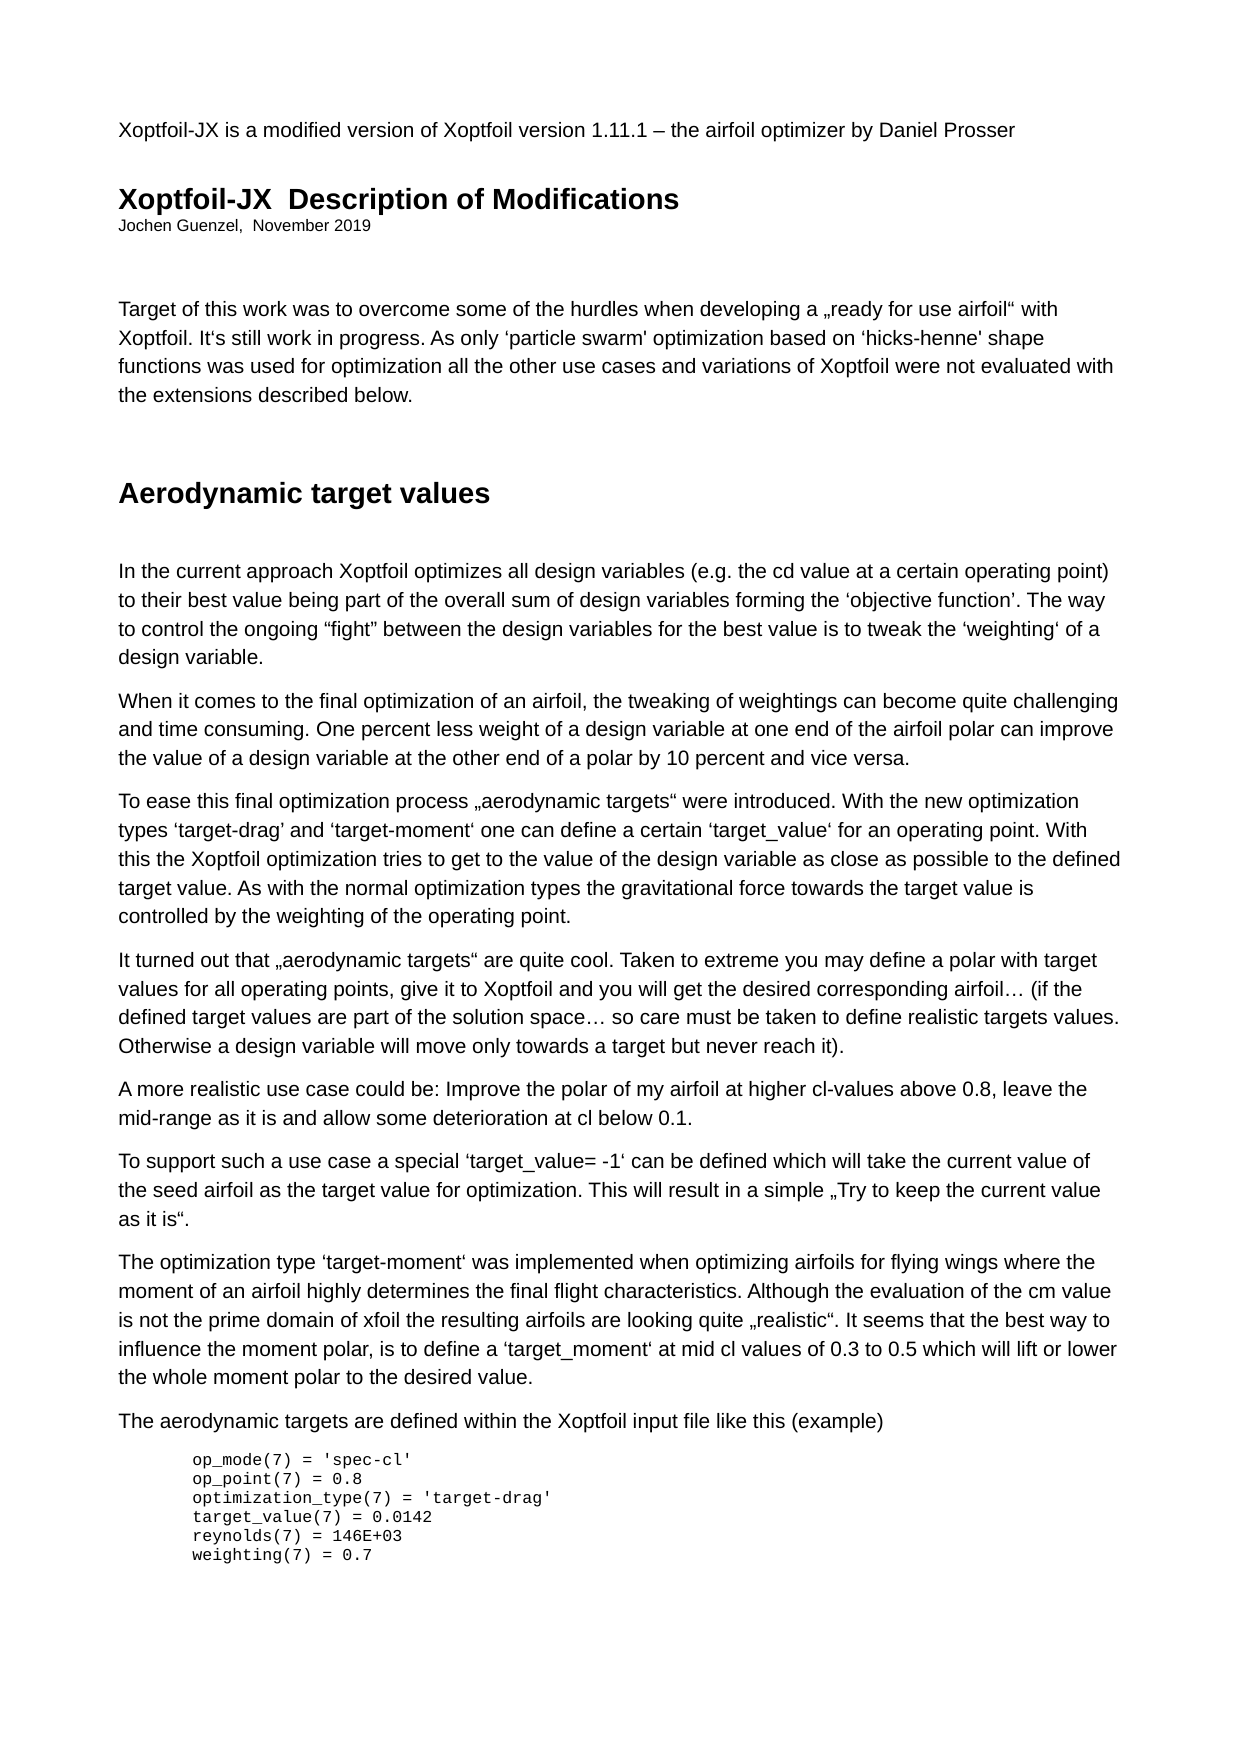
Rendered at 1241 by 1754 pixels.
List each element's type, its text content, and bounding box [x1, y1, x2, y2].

subtitle Xoptfoil-JX Description of Modifications [118, 182, 1122, 216]
text In the current approach Xoptfoil optimizes all design variables (e.g. the cd value at a certain operating point) to their best value being part of the overall sum of design variables forming the ‘objective function’. The way to control the ongoing “fight” between the design variables for the best value is to tweak the ‘weighting‘ of a design variable. [118, 559, 1122, 669]
text The optimization type ‘target-moment‘ was implemented when optimizing airfoils for flying wings where the moment of an airfoil highly determines the final flight characteristics. Although the evaluation of the cm value is not the prime domain of xfoil the resulting airfoils are looking quite „realistic“. It seems that the best way to influence the moment polar, is to define a ‘target_moment‘ at mid cl values of 0.3 to 0.5 which will lift or lower the whole moment polar to the desired value. [118, 1250, 1122, 1389]
subtitle Aerodynamic target values [118, 476, 1122, 509]
text A more realistic use case could be: Improve the polar of my airfoil at higher cl-values above 0.8, leave the mid-range as it is and allow some deterioration at cl below 0.1. [118, 1077, 1122, 1130]
text To support such a use case a special ‘target_value= -1‘ can be defined which will take the current value of the seed airfoil as the target value for optimization. This will result in a simple „Try to keep the current value as it is“. [118, 1149, 1122, 1231]
text Target of this work was to overcome some of the hurdles when developing a „ready for use airfoil“ with Xoptfoil. It‘s still work in progress. As only ‘particle swarm' optimization based on ‘hicks-henne' shape functions was used for optimization all the other use cases and variations of Xoptfoil were not evaluated with the extensions described below. [118, 297, 1122, 407]
text It turned out that „aerodynamic targets“ are quite cool. Taken to extreme you may define a polar with target values for all operating points, give it to Xoptfoil and you will get the desired corresponding airfoil… (if the defined target values are part of the solution space… so care must be taken to define realistic targets values. Otherwise a design variable will move only towards a target but never reach it). [118, 948, 1122, 1058]
text op_mode(7) = 'spec-cl' op_point(7) = 0.8 optimization_type(7) = 'target-drag' target_value(7) = 0.0142 reynolds(7) = 146E+03 weighting(7) = 0.7 [192, 1452, 1122, 1589]
text Xoptfoil-JX is a modified version of Xoptfoil version 1.11.1 – the airfoil optimizer by Daniel Prosser [118, 118, 1122, 142]
text When it comes to the final optimization of an airfoil, the tweaking of weightings can become quite challenging and time consuming. One percent less weight of a design variable at one end of the airfoil polar can improve the value of a design variable at the other end of a polar by 10 percent and vice versa. [118, 688, 1122, 770]
text To ease this final optimization process „aerodynamic targets“ were introduced. With the new optimization types ‘target-drag’ and ‘target-moment‘ one can define a certain ‘target_value‘ for an operating point. With this the Xoptfoil optimization tries to get to the value of the design variable as close as possible to the defined target value. As with the normal optimization types the gravitational force towards the target value is controlled by the weighting of the operating point. [118, 789, 1122, 928]
text The aerodynamic targets are defined within the Xoptfoil input file like this (example) [118, 1408, 1122, 1432]
text Jochen Guenzel, November 2019 [118, 216, 1122, 235]
